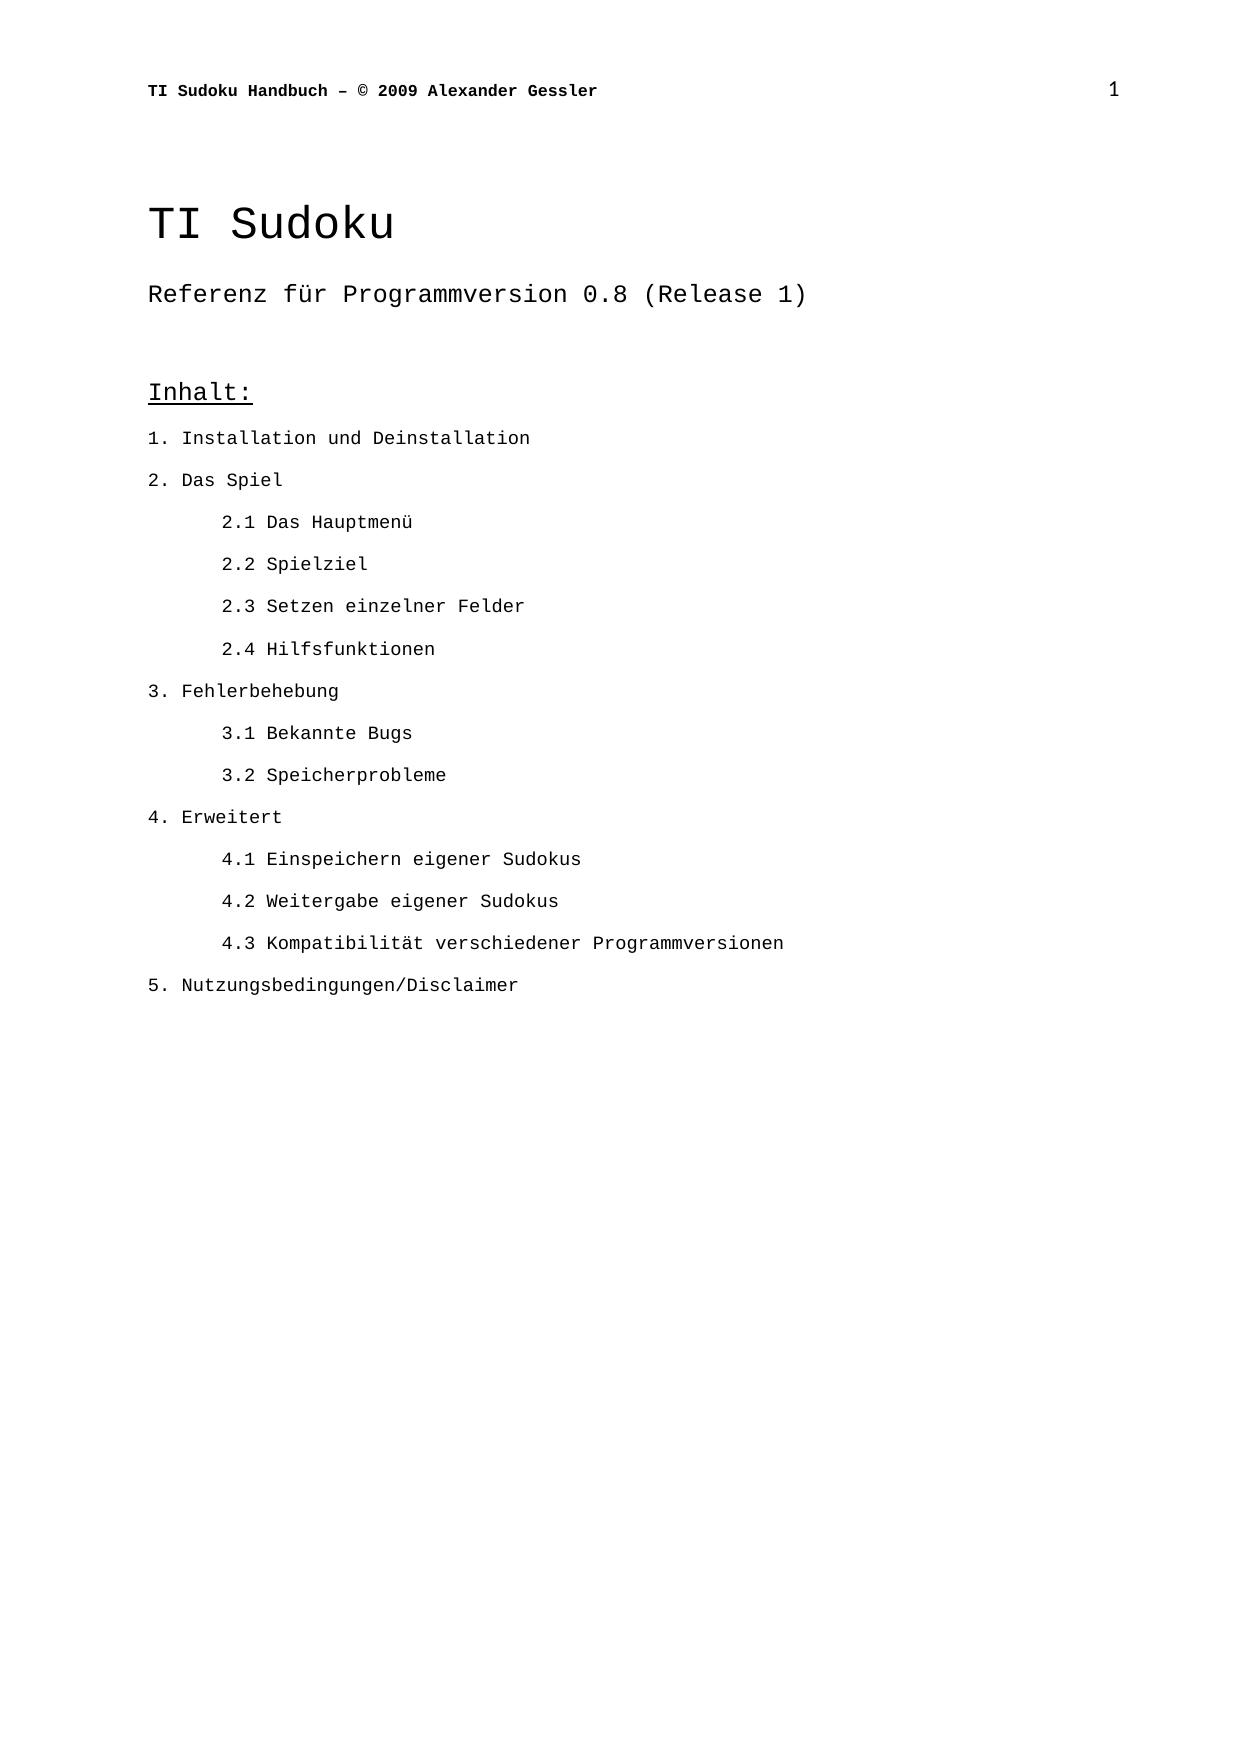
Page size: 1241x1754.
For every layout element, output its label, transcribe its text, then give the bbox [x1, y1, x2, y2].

text 4.3 Kompatibilität verschiedener Programmversionen [148, 934, 1154, 955]
text 4. Erweitert [148, 808, 1154, 829]
text 2.2 Spielziel [148, 555, 1154, 576]
text Referenz für Programmversion 0.8 (Release 1) [148, 281, 1154, 309]
text 3. Fehlerbehebung [148, 681, 1154, 703]
text 2.1 Das Hauptmenü [148, 513, 1154, 534]
text 5. Nutzungsbedingungen/Disclaimer [148, 976, 1154, 997]
text 4.2 Weitergabe eigener Sudokus [148, 892, 1154, 913]
text 2.3 Setzen einzelner Felder [148, 597, 1154, 618]
text 3.2 Speicherprobleme [148, 766, 1154, 787]
text Inhalt: [148, 380, 1154, 408]
text 1. Installation und Deinstallation [148, 429, 1154, 450]
text 2. Das Spiel [148, 471, 1154, 492]
text 3.1 Bekannte Bugs [148, 723, 1154, 745]
text TI Sudoku [148, 201, 1154, 253]
text 2.4 Hilfsfunktionen [148, 639, 1154, 661]
text 4.1 Einspeichern eigener Sudokus [148, 850, 1154, 871]
